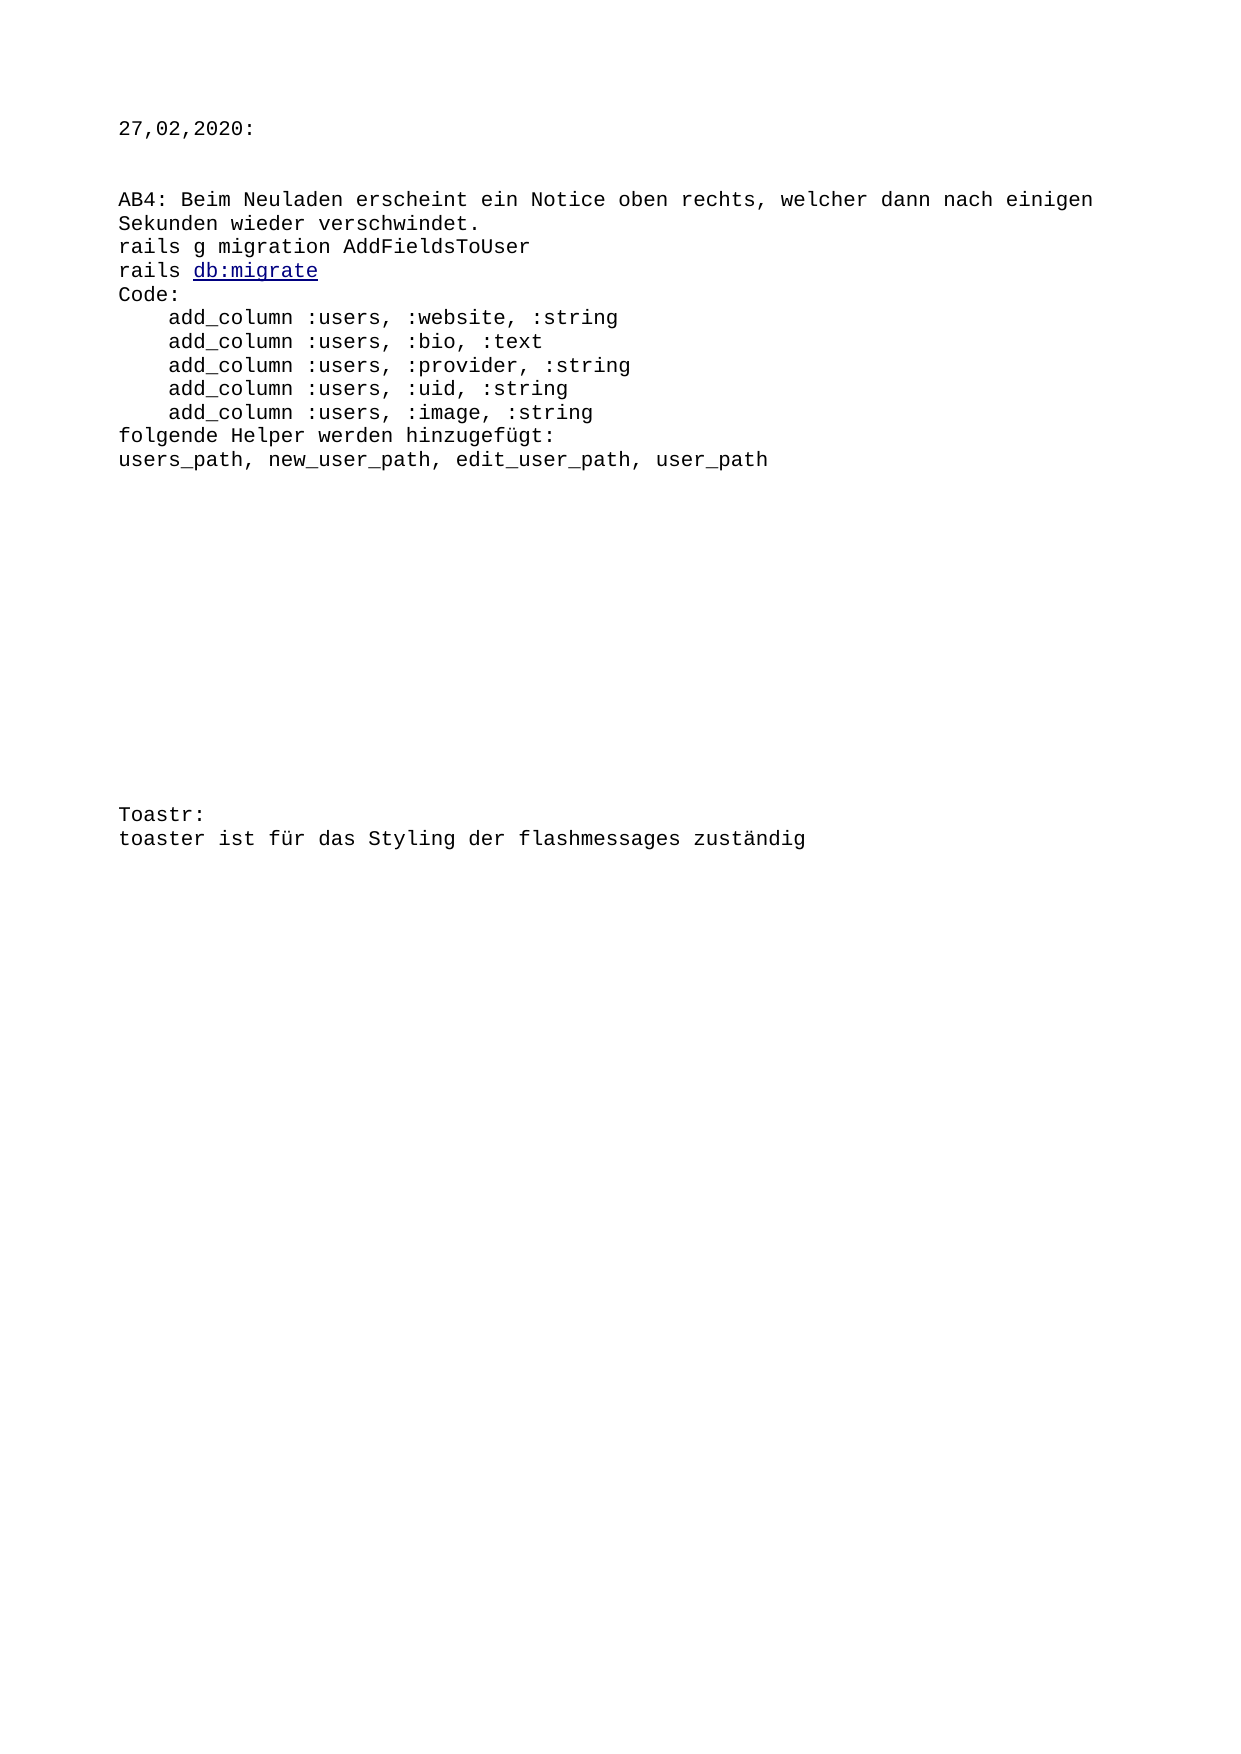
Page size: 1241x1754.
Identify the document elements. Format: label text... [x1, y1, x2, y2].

text add_column :users, :uid, :string [118, 378, 1122, 402]
text 27,02,2020: [118, 118, 1122, 142]
text AB4: Beim Neuladen erscheint ein Notice oben rechts, welcher dann nach einigen Sekunden wieder verschwindet. [118, 189, 1122, 236]
text folgende Helper werden hinzugefügt: [118, 426, 1122, 449]
text Code: [118, 284, 1122, 307]
text toaster ist für das Styling der flashmessages zuständig [118, 827, 1122, 851]
text add_column :users, :image, :string [118, 402, 1122, 426]
text add_column :users, :website, :string [118, 307, 1122, 331]
text Toastr: [118, 804, 1122, 827]
text rails db:migrate [118, 260, 1122, 284]
text add_column :users, :provider, :string [118, 354, 1122, 378]
text rails g migration AddFieldsToUser [118, 236, 1122, 260]
text add_column :users, :bio, :text [118, 331, 1122, 354]
text users_path, new_user_path, edit_user_path, user_path [118, 449, 1122, 473]
